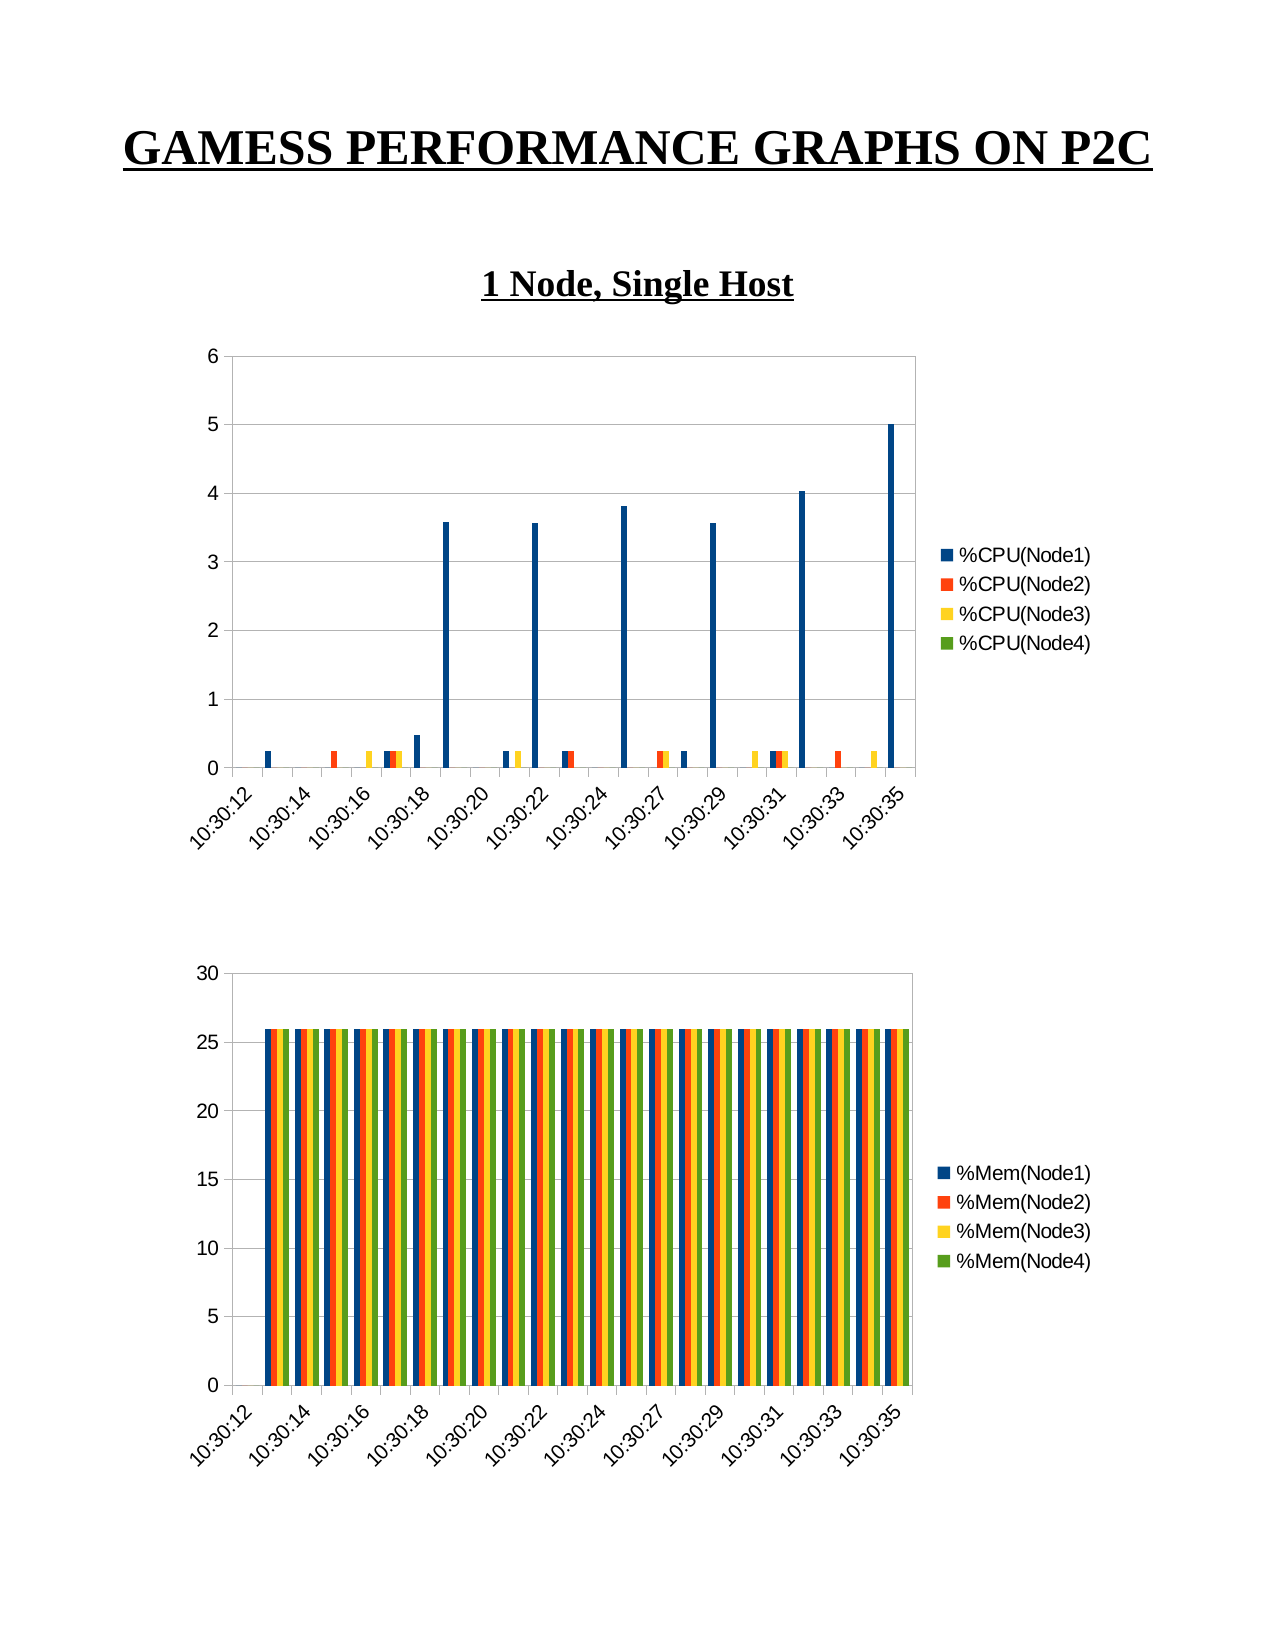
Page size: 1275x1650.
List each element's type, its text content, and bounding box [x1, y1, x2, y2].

text GAMESS PERFORMANCE GRAPHS ON P2C [118, 118, 1157, 176]
text 1 Node, Single Host [118, 262, 1157, 305]
